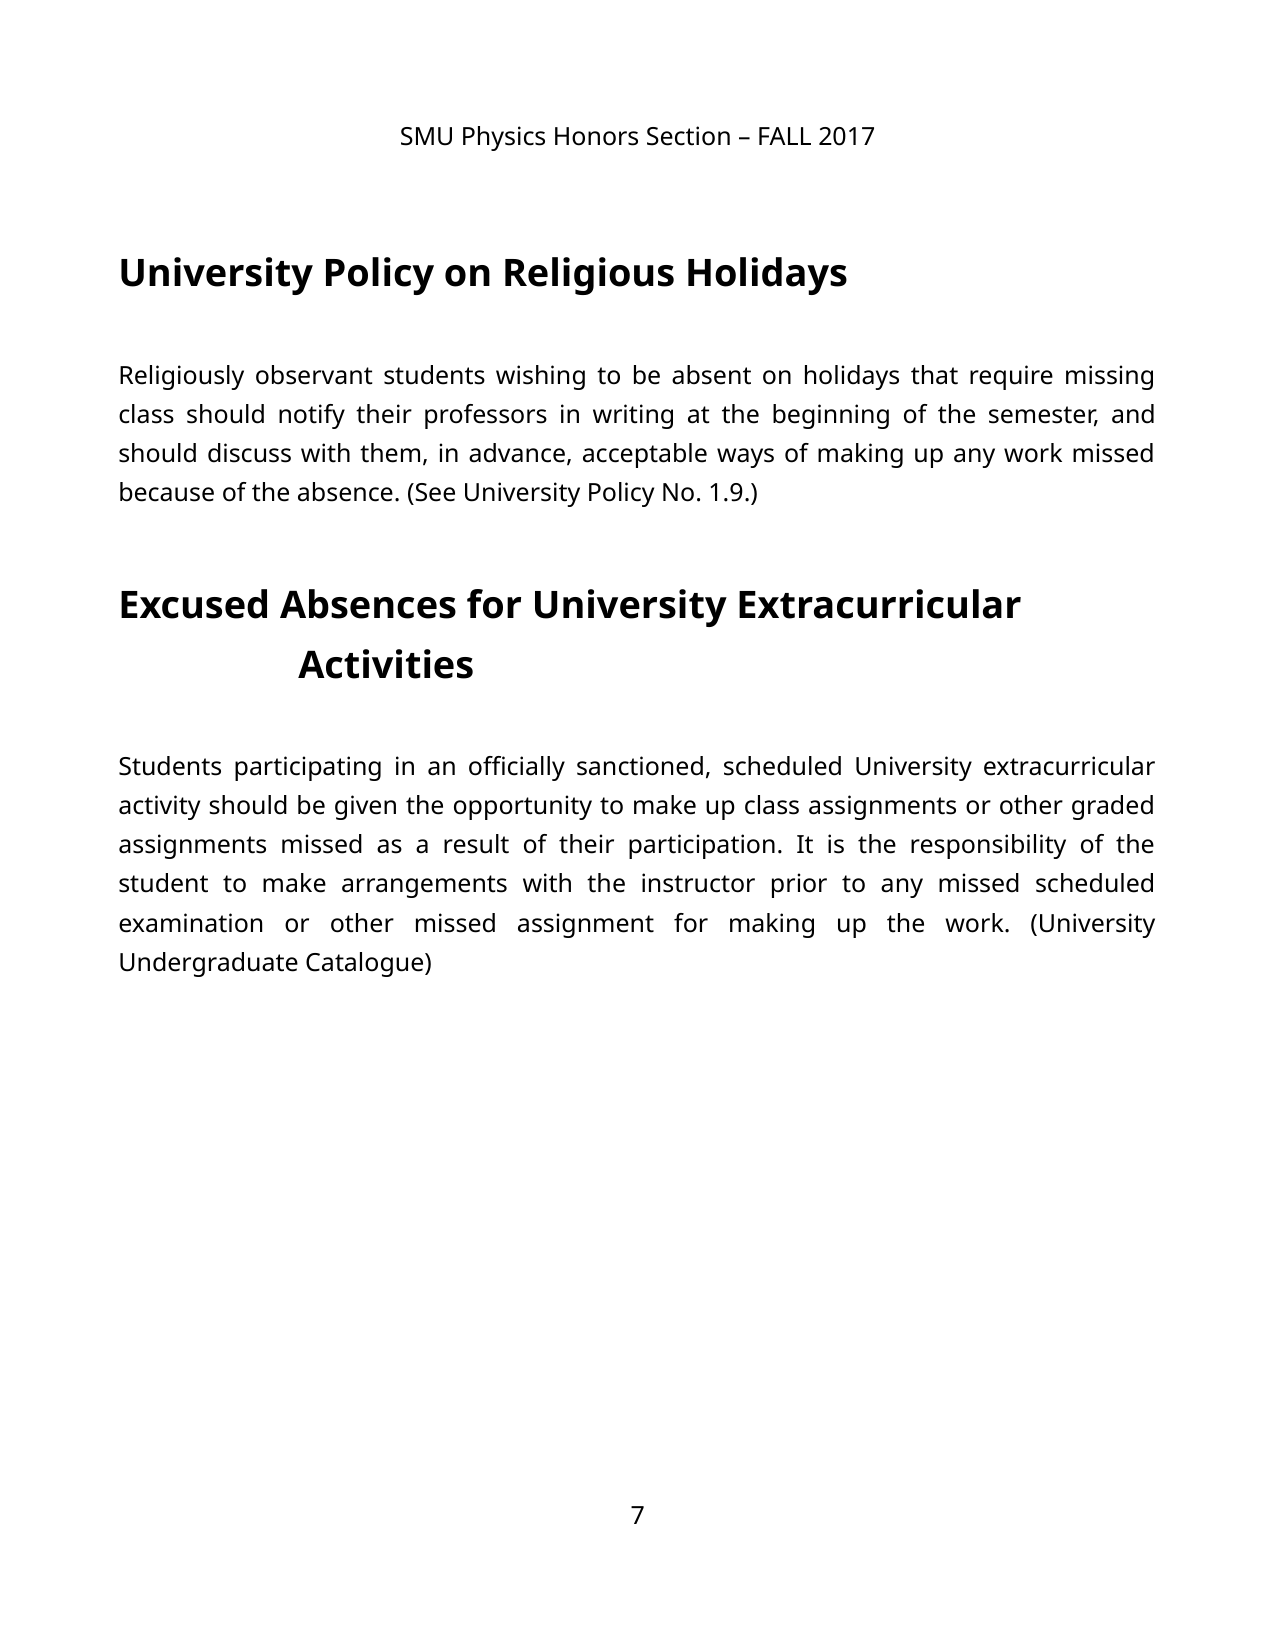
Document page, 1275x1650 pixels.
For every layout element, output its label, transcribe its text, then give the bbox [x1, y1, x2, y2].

text Students participating in an officially sanctioned, scheduled University extracurricular activity should be given the opportunity to make up class assignments or other graded assignments missed as a result of their participation. It is the responsibility of the student to make arrangements with the instructor prior to any missed scheduled examination or other missed assignment for making up the work. (University Undergraduate Catalogue) [118, 749, 1157, 978]
subtitle Excused Absences for University Extracurricular Activities [118, 578, 1157, 689]
text Religiously observant students wishing to be absent on holidays that require missing class should notify their professors in writing at the beginning of the semester, and should discuss with them, in advance, acceptable ways of making up any work missed because of the absence. (See University Policy No. 1.9.) [118, 357, 1157, 509]
subtitle University Policy on Religious Holidays [118, 246, 1157, 298]
